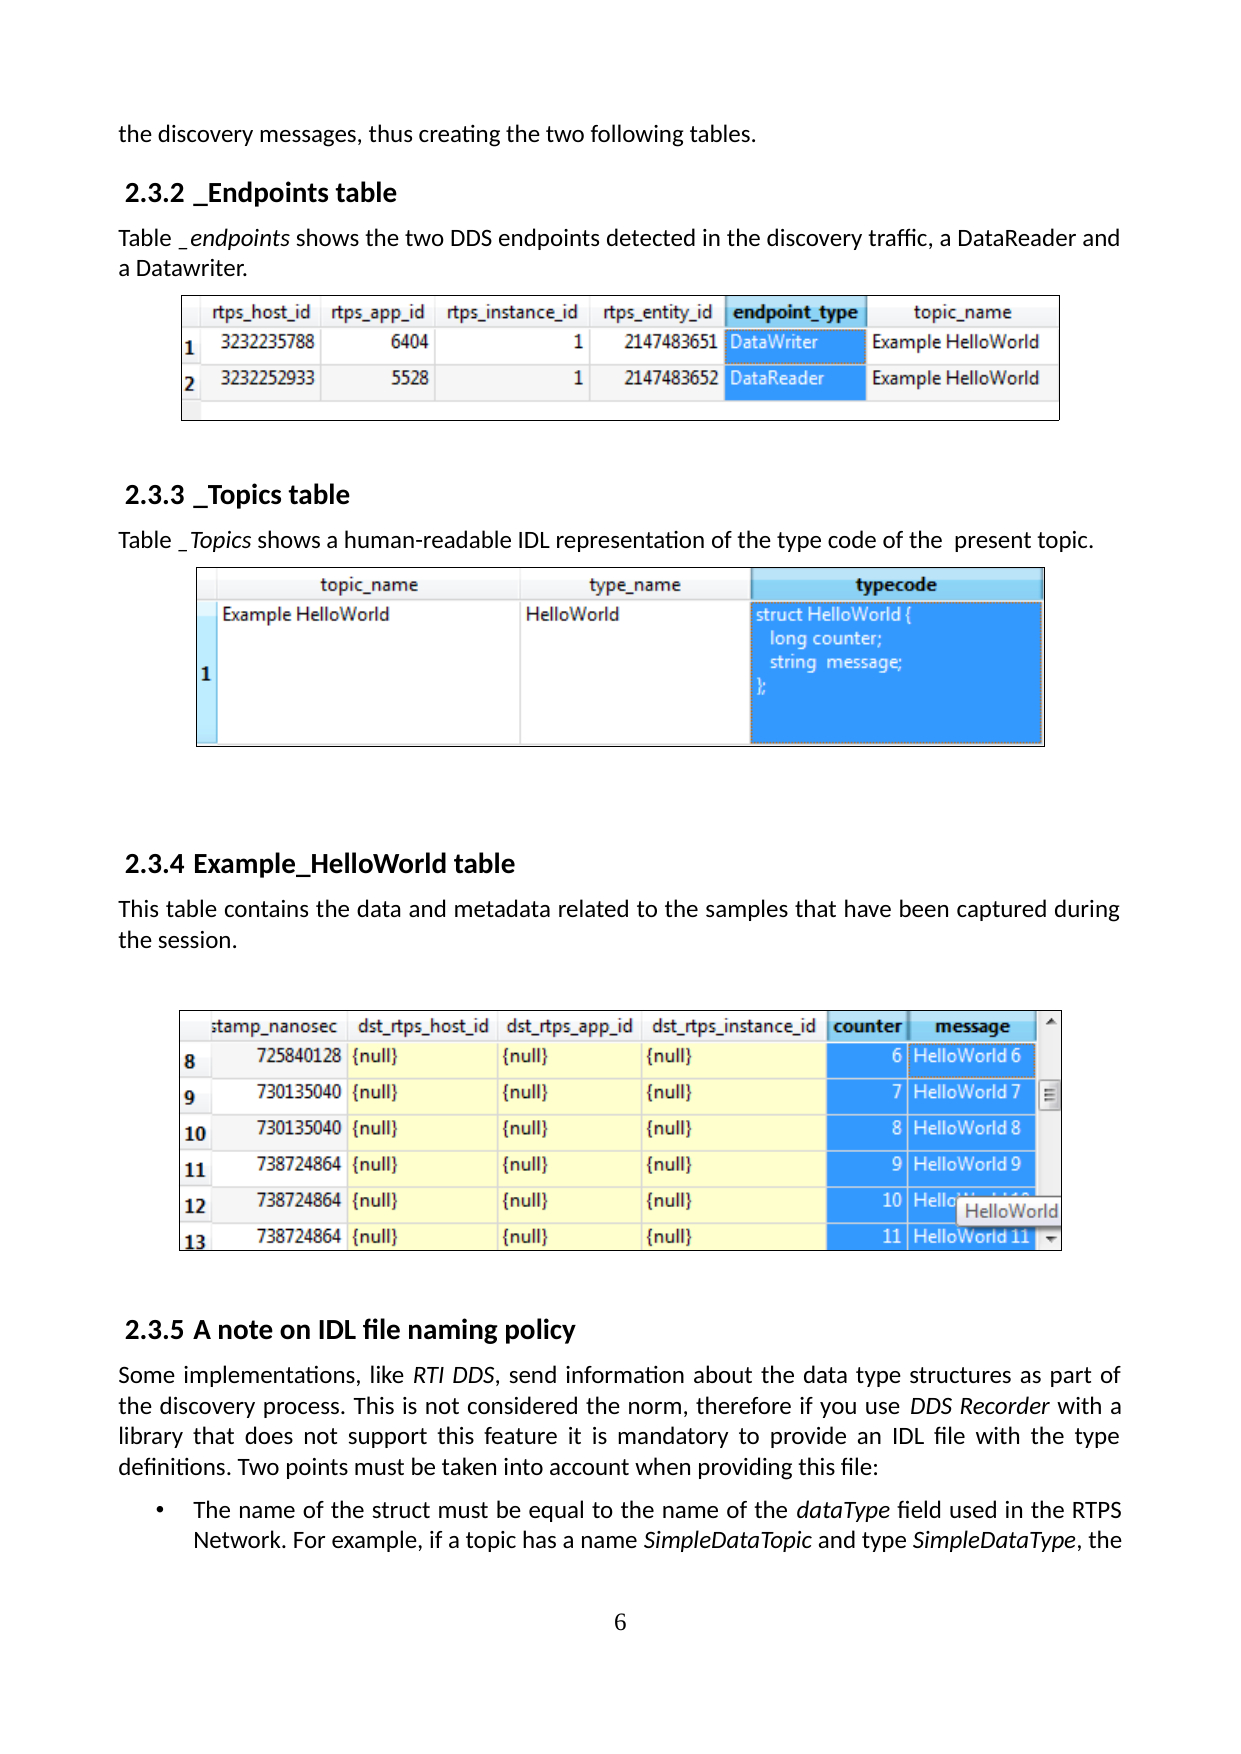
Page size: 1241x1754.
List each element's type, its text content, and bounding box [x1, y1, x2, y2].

picture [180, 1011, 1061, 1250]
picture [182, 296, 1059, 420]
text Table _endpoints shows the two DDS endpoints detected in the discovery traffic, a DataReader and a Datawriter. [118, 222, 1122, 283]
text the discovery messages, thus creating the two following tables. [118, 118, 1122, 149]
picture [197, 568, 1044, 746]
subtitle _Topics table [118, 476, 1122, 511]
subtitle A note on IDL file naming policy [118, 1311, 1122, 1347]
subtitle Example_HelloWorld table [118, 845, 1122, 881]
list The name of the struct must be equal to the name of the dataType field used in the RTPS Network. For example, if a topic has a name SimpleDataTopic and type SimpleDataType, the [156, 1494, 1122, 1555]
text This table contains the data and metadata related to the samples that have been captured during the session. [118, 893, 1122, 954]
subtitle _Endpoints table [118, 174, 1122, 209]
text Table _Topics shows a human-readable IDL representation of the type code of the present topic. [118, 524, 1122, 554]
text Some implementations, like RTI DDS, send information about the data type structures as part of the discovery process. This is not considered the norm, therefore if you use DDS Recorder with a library that does not support this feature it is mandatory to provide an IDL file with the type definitions. Two points must be taken into account when providing this file: [118, 1359, 1122, 1481]
